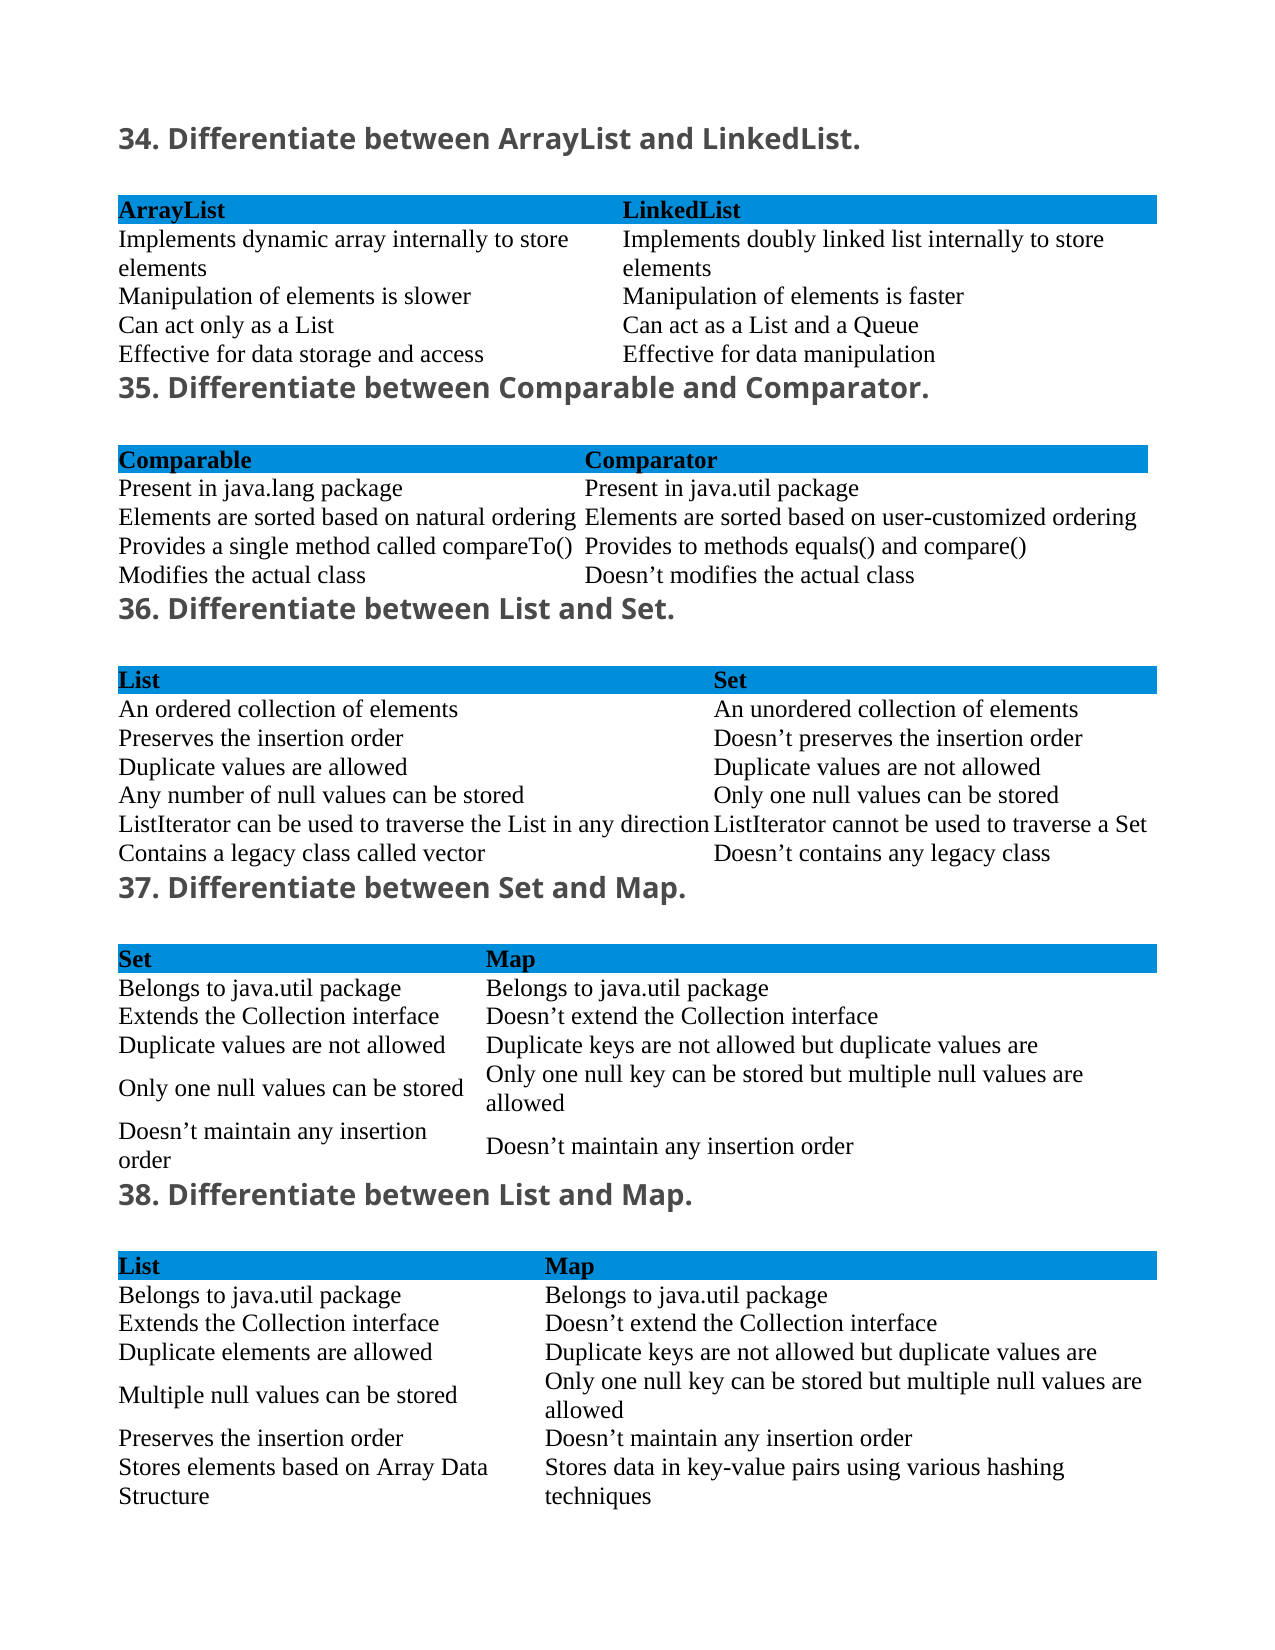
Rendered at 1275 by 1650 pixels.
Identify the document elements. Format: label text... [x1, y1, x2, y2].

table_cell Only one null key can be stored but multiple null values are allowed [545, 1366, 1157, 1423]
table_cell Multiple null values can be stored [118, 1366, 544, 1423]
table_cell Duplicate values are not allowed [713, 752, 1157, 781]
table_cell ListIterator can be used to traverse the List in any direction [118, 809, 713, 838]
table_cell Only one null values can be stored [713, 781, 1157, 809]
table_cell Duplicate values are not allowed [118, 1030, 486, 1059]
table_header Map [486, 944, 1157, 973]
table_cell Preserves the insertion order [118, 1424, 544, 1452]
table_cell Modifies the actual class [118, 560, 584, 588]
table_cell Belongs to java.util package [118, 1280, 544, 1308]
table_cell Doesn’t preserves the insertion order [713, 723, 1157, 752]
table_cell Contains a legacy class called vector [118, 838, 713, 867]
table_cell Manipulation of elements is faster [623, 281, 1157, 310]
table_cell Only one null values can be stored [118, 1059, 486, 1116]
table_header List [118, 666, 713, 694]
table_cell Effective for data storage and access [118, 339, 622, 368]
table_cell Implements dynamic array internally to store elements [118, 224, 622, 281]
table_cell Doesn’t maintain any insertion order [118, 1116, 486, 1174]
table_cell ListIterator cannot be used to traverse a Set [713, 809, 1157, 838]
table_cell Duplicate values are allowed [118, 752, 713, 781]
table_cell Doesn’t extend the Collection interface [486, 1001, 1157, 1030]
table_cell Extends the Collection interface [118, 1001, 486, 1030]
subtitle 38. Differentiate between List and Map. [118, 1174, 1157, 1214]
table_cell Duplicate elements are allowed [118, 1337, 544, 1366]
table_cell Elements are sorted based on user-customized ordering [584, 502, 1148, 531]
table_cell Doesn’t maintain any insertion order [486, 1116, 1157, 1174]
table_cell Stores data in key-value pairs using various hashing techniques [545, 1452, 1157, 1510]
table_cell Belongs to java.util package [545, 1280, 1157, 1308]
table_cell Manipulation of elements is slower [118, 281, 622, 310]
table_cell Only one null key can be stored but multiple null values are allowed [486, 1059, 1157, 1116]
table_header Set [713, 666, 1157, 694]
table_header List [118, 1251, 544, 1280]
table_cell Can act only as a List [118, 310, 622, 339]
table_cell Can act as a List and a Queue [623, 310, 1157, 339]
table_header LinkedList [623, 195, 1157, 224]
table_cell Doesn’t modifies the actual class [584, 560, 1148, 588]
table_cell Doesn’t extend the Collection interface [545, 1309, 1157, 1337]
table_cell Provides to methods equals() and compare() [584, 531, 1148, 560]
table_cell Doesn’t contains any legacy class [713, 838, 1157, 867]
table_cell Doesn’t maintain any insertion order [545, 1424, 1157, 1452]
table_cell Implements doubly linked list internally to store elements [623, 224, 1157, 281]
table_cell Extends the Collection interface [118, 1309, 544, 1337]
subtitle 36. Differentiate between List and Set. [118, 588, 1157, 628]
subtitle 37. Differentiate between Set and Map. [118, 867, 1157, 907]
table_cell Any number of null values can be stored [118, 781, 713, 809]
table_cell Provides a single method called compareTo() [118, 531, 584, 560]
subtitle 35. Differentiate between Comparable and Comparator. [118, 368, 1157, 407]
table_header ArrayList [118, 195, 622, 224]
table_cell Belongs to java.util package [118, 973, 486, 1001]
table_cell Stores elements based on Array Data Structure [118, 1452, 544, 1510]
table_cell An unordered collection of elements [713, 694, 1157, 723]
table_header Comparable [118, 445, 584, 473]
table_cell Belongs to java.util package [486, 973, 1157, 1001]
table_cell Preserves the insertion order [118, 723, 713, 752]
table_header Comparator [584, 445, 1148, 473]
table_cell Duplicate keys are not allowed but duplicate values are [545, 1337, 1157, 1366]
subtitle 34. Differentiate between ArrayList and LinkedList. [118, 118, 1157, 158]
table_cell Present in java.util package [584, 474, 1148, 502]
table_cell Present in java.lang package [118, 474, 584, 502]
table_cell Effective for data manipulation [623, 339, 1157, 368]
table_cell An ordered collection of elements [118, 694, 713, 723]
table_cell Elements are sorted based on natural ordering [118, 502, 584, 531]
table_cell Duplicate keys are not allowed but duplicate values are [486, 1030, 1157, 1059]
table_header Set [118, 944, 486, 973]
table_header Map [545, 1251, 1157, 1280]
